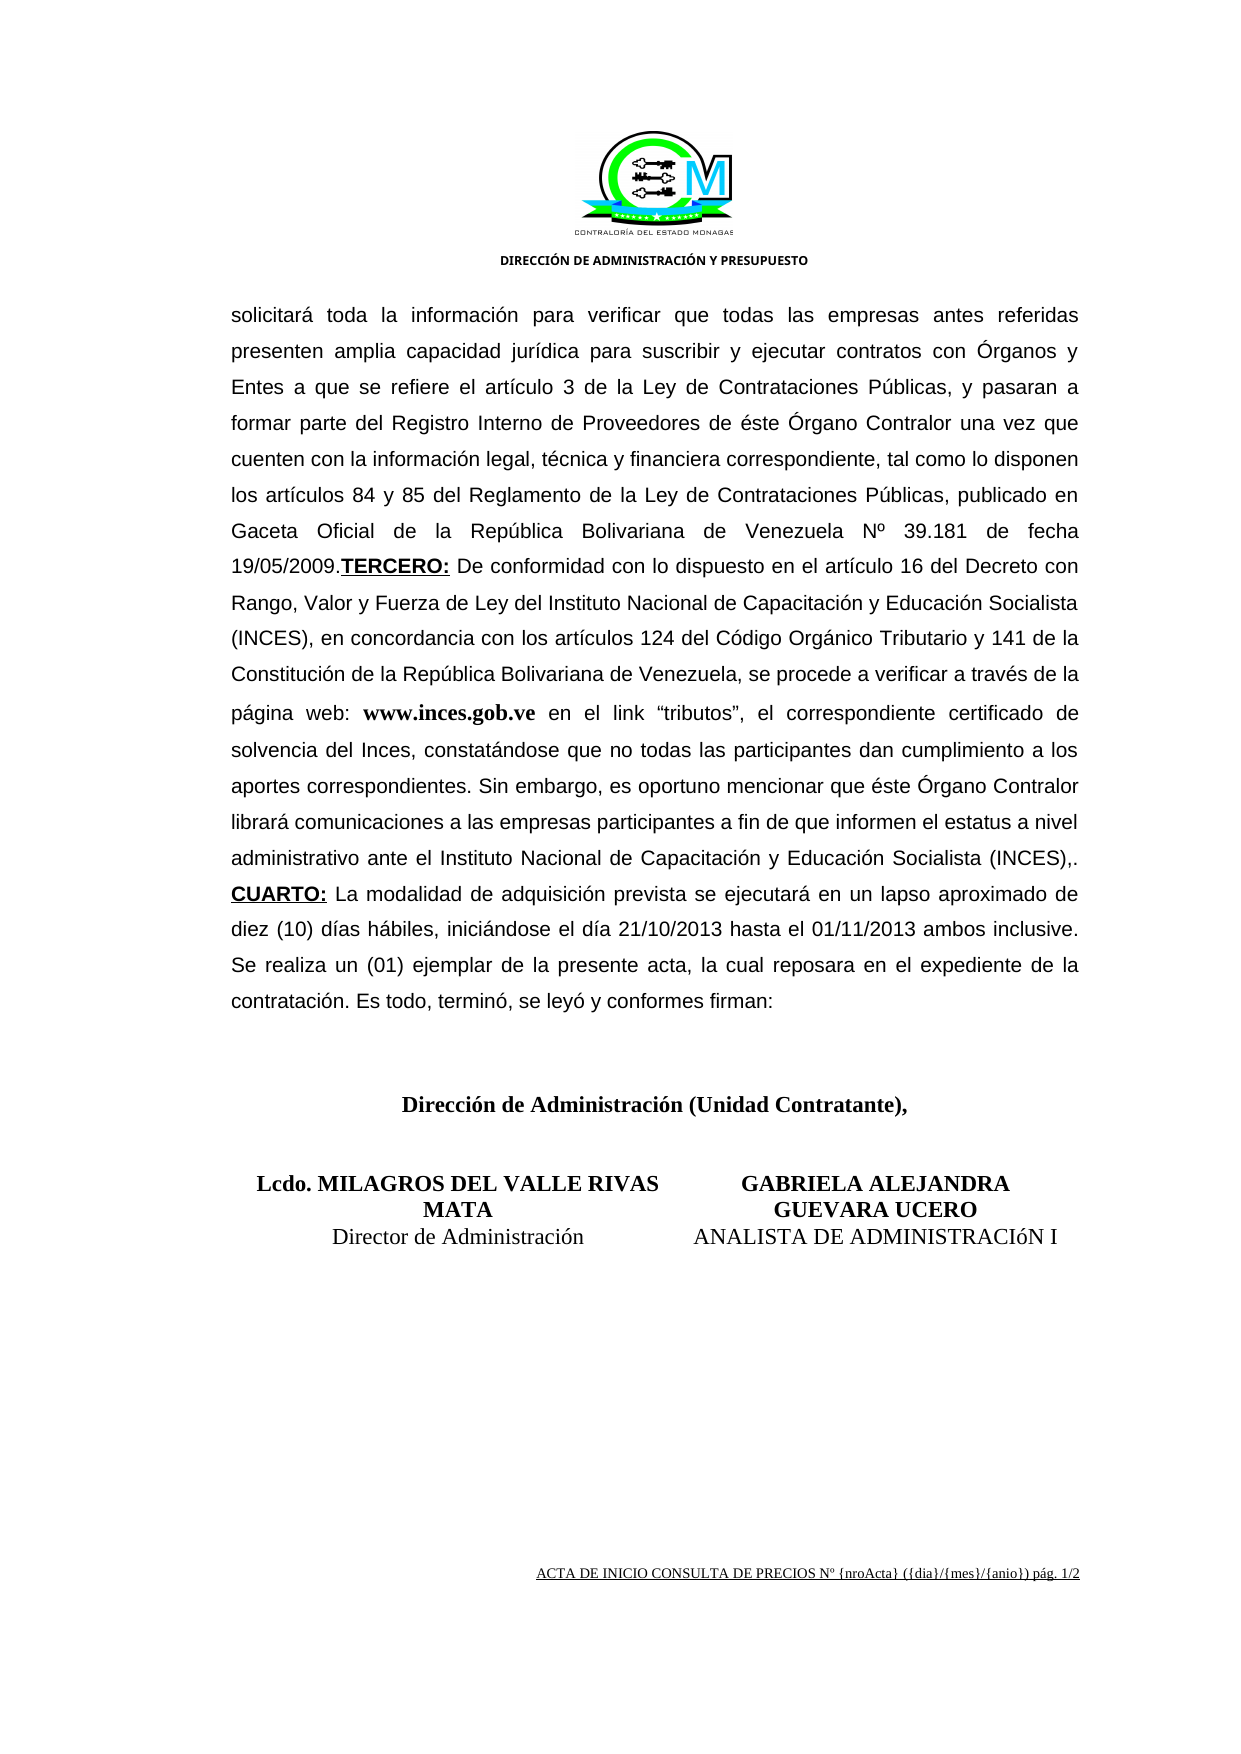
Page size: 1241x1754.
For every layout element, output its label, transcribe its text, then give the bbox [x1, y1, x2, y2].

picture [574, 131, 733, 235]
text solicitará toda la información para verificar que todas las empresas antes referidas presenten amplia capacidad jurídica para suscribir y ejecutar contratos con Órganos y Entes a que se refiere el artículo 3 de la Ley de Contrataciones Públicas, y pasaran a formar parte del Registro Interno de Proveedores de éste Órgano Contralor una vez que cuenten con la información legal, técnica y financiera correspondiente, tal como lo disponen los artículos 84 y 85 del Reglamento de la Ley de Contrataciones Públicas, publicado en Gaceta Oficial de la República Bolivariana de Venezuela Nº 39.181 de fecha 19/05/2009.TERCERO: De conformidad con lo dispuesto en el artículo 16 del Decreto con Rango, Valor y Fuerza de Ley del Instituto Nacional de Capacitación y Educación Socialista (INCES), en concordancia con los artículos 124 del Código Orgánico Tributario y 141 de la Constitución de la República Bolivariana de Venezuela, se procede a verificar a través de la página web: www.inces.gob.ve en el link “tributos”, el correspondiente certificado de solvencia del Inces, constatándose que no todas las participantes dan cumplimiento a los aportes correspondientes. Sin embargo, es oportuno mencionar que éste Órgano Contralor librará comunicaciones a las empresas participantes a fin de que informen el estatus a nivel administrativo ante el Instituto Nacional de Capacitación y Educación Socialista (INCES),. CUARTO: La modalidad de adquisición prevista se ejecutará en un lapso aproximado de diez (10) días hábiles, iniciándose el día 21/10/2013 hasta el 01/11/2013 ambos inclusive. Se realiza un (01) ejemplar de la presente acta, la cual reposara en el expediente de la contratación. Es todo, terminó, se leyó y conformes firman: [231, 303, 1080, 1013]
table_cell GABRIELA ALEJANDRA GUEVARA UCERO ANALISTA DE ADMINISTRACIóN I [679, 1117, 1072, 1249]
table_header Dirección de Administración (Unidad Contratante), [237, 1091, 1072, 1117]
table_cell Lcdo. MILAGROS DEL VALLE RIVAS MATA Director de Administración [237, 1117, 679, 1249]
